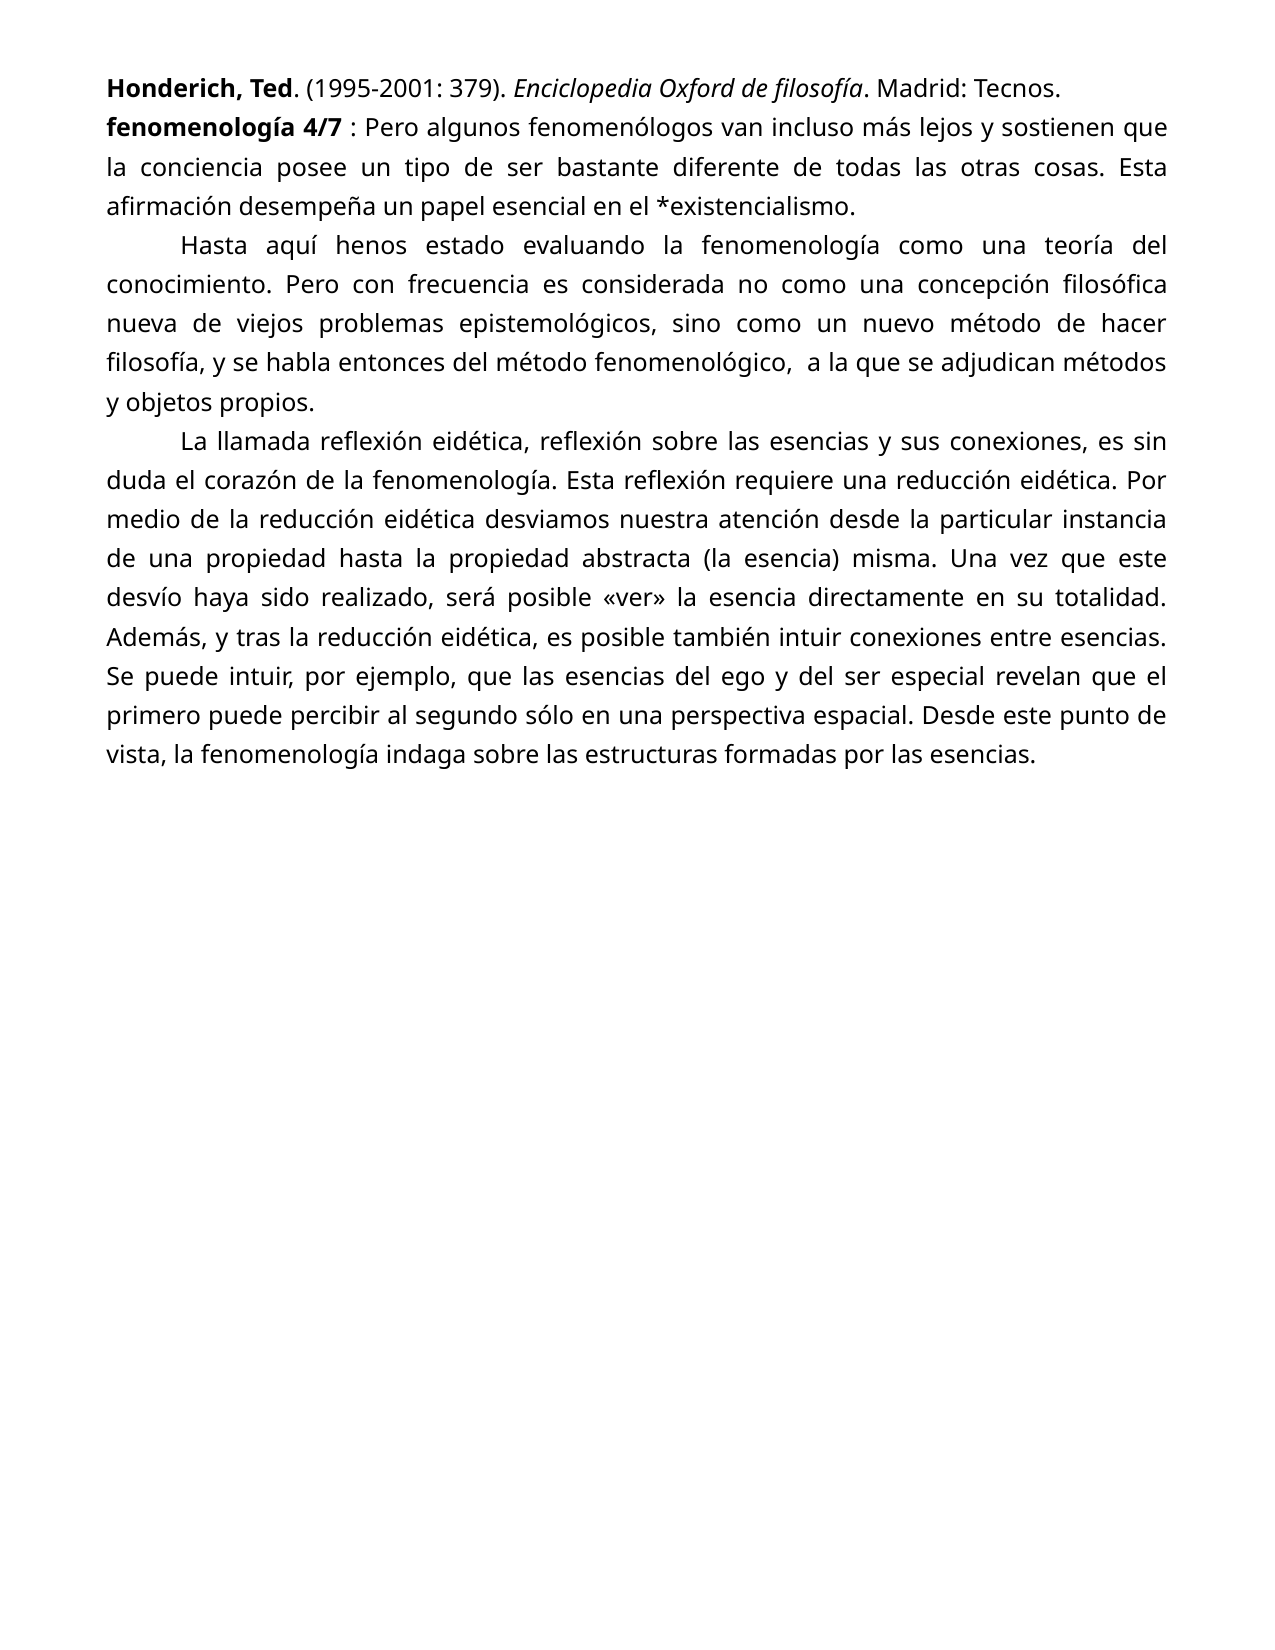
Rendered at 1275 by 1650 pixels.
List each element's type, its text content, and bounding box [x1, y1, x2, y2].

text fenomenología 4/7 : Pero algunos fenomenólogos van incluso más lejos y sostienen que la conciencia posee un tipo de ser bastante diferente de todas las otras cosas. Esta afirmación desempeña un papel esencial en el *existencialismo. [106, 110, 1169, 222]
text La llamada reflexión eidética, reflexión sobre las esencias y sus conexiones, es sin duda el corazón de la fenomenología. Esta reflexión requiere una reducción eidética. Por medio de la reducción eidética desviamos nuestra atención desde la particular instancia de una propiedad hasta la propiedad abstracta (la esencia) misma. Una vez que este desvío haya sido realizado, será posible «ver» la esencia directamente en su totalidad. Además, y tras la reducción eidética, es posible también intuir conexiones entre esencias. Se puede intuir, por ejemplo, que las esencias del ego y del ser especial revelan que el primero puede percibir al segundo sólo en una perspectiva espacial. Desde este punto de vista, la fenomenología indaga sobre las estructuras formadas por las esencias. [106, 423, 1169, 771]
text Honderich, Ted. (1995-2001: 379). Enciclopedia Oxford de filosofía. Madrid: Tecnos. [106, 71, 1169, 105]
text Hasta aquí henos estado evaluando la fenomenología como una teoría del conocimiento. Pero con frecuencia es considerada no como una concepción filosófica nueva de viejos problemas epistemológicos, sino como un nuevo método de hacer filosofía, y se habla entonces del método fenomenológico, a la que se adjudican métodos y objetos propios. [106, 227, 1169, 418]
